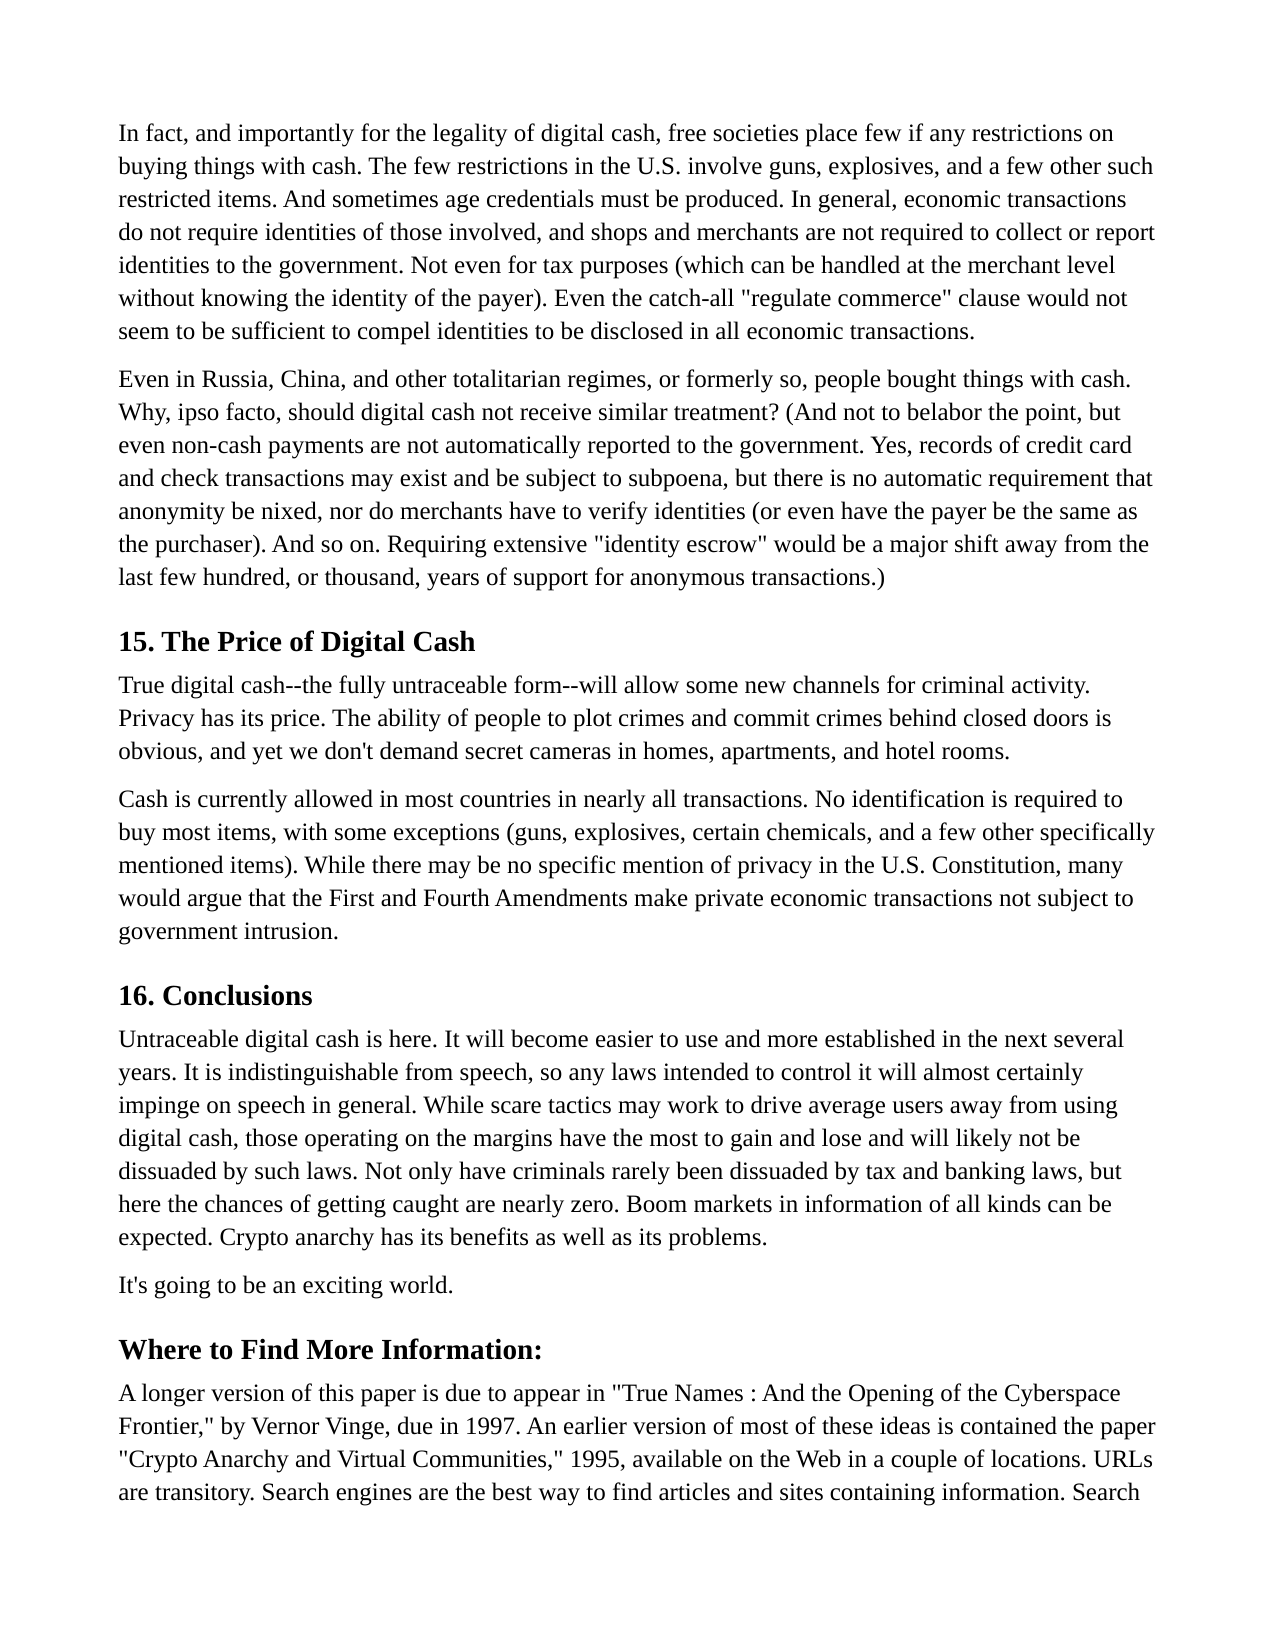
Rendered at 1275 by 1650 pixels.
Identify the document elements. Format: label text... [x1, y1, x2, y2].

subtitle 15. The Price of Digital Cash [118, 624, 1157, 658]
text It's going to be an exciting world. [118, 1270, 1157, 1299]
subtitle Where to Find More Information: [118, 1332, 1157, 1366]
text A longer version of this paper is due to appear in "True Names : And the Opening of the Cyberspace Frontier," by Vernor Vinge, due in 1997. An earlier version of most of these ideas is contained the paper "Crypto Anarchy and Virtual Communities," 1995, available on the Web in a couple of locations. URLs are transitory. Search engines are the best way to find articles and sites containing information. Search [118, 1378, 1157, 1506]
text True digital cash--the fully untraceable form--will allow some new channels for criminal activity. Privacy has its price. The ability of people to plot crimes and commit crimes behind closed doors is obvious, and yet we don't demand secret cameras in homes, apartments, and hotel rooms. [118, 670, 1157, 765]
text Untraceable digital cash is here. It will become easier to use and more established in the next several years. It is indistinguishable from speech, so any laws intended to control it will almost certainly impinge on speech in general. While scare tactics may work to drive average users away from using digital cash, those operating on the margins have the most to gain and lose and will likely not be dissuaded by such laws. Not only have criminals rarely been dissuaded by tax and banking laws, but here the chances of getting caught are nearly zero. Boom markets in information of all kinds can be expected. Crypto anarchy has its benefits as well as its problems. [118, 1024, 1157, 1251]
subtitle 16. Conclusions [118, 978, 1157, 1012]
text Even in Russia, China, and other totalitarian regimes, or formerly so, people bought things with cash. Why, ipso facto, should digital cash not receive similar treatment? (And not to belabor the point, but even non-cash payments are not automatically reported to the government. Yes, records of credit card and check transactions may exist and be subject to subpoena, but there is no automatic requirement that anonymity be nixed, nor do merchants have to verify identities (or even have the payer be the same as the purchaser). And so on. Requiring extensive "identity escrow" would be a major shift away from the last few hundred, or thousand, years of support for anonymous transactions.) [118, 364, 1157, 591]
text In fact, and importantly for the legality of digital cash, free societies place few if any restrictions on buying things with cash. The few restrictions in the U.S. involve guns, explosives, and a few other such restricted items. And sometimes age credentials must be produced. In general, economic transactions do not require identities of those involved, and shops and merchants are not required to collect or report identities to the government. Not even for tax purposes (which can be handled at the merchant level without knowing the identity of the payer). Even the catch-all "regulate commerce" clause would not seem to be sufficient to compel identities to be disclosed in all economic transactions. [118, 118, 1157, 345]
text Cash is currently allowed in most countries in nearly all transactions. No identification is required to buy most items, with some exceptions (guns, explosives, certain chemicals, and a few other specifically mentioned items). While there may be no specific mention of privacy in the U.S. Constitution, many would argue that the First and Fourth Amendments make private economic transactions not subject to government intrusion. [118, 784, 1157, 945]
